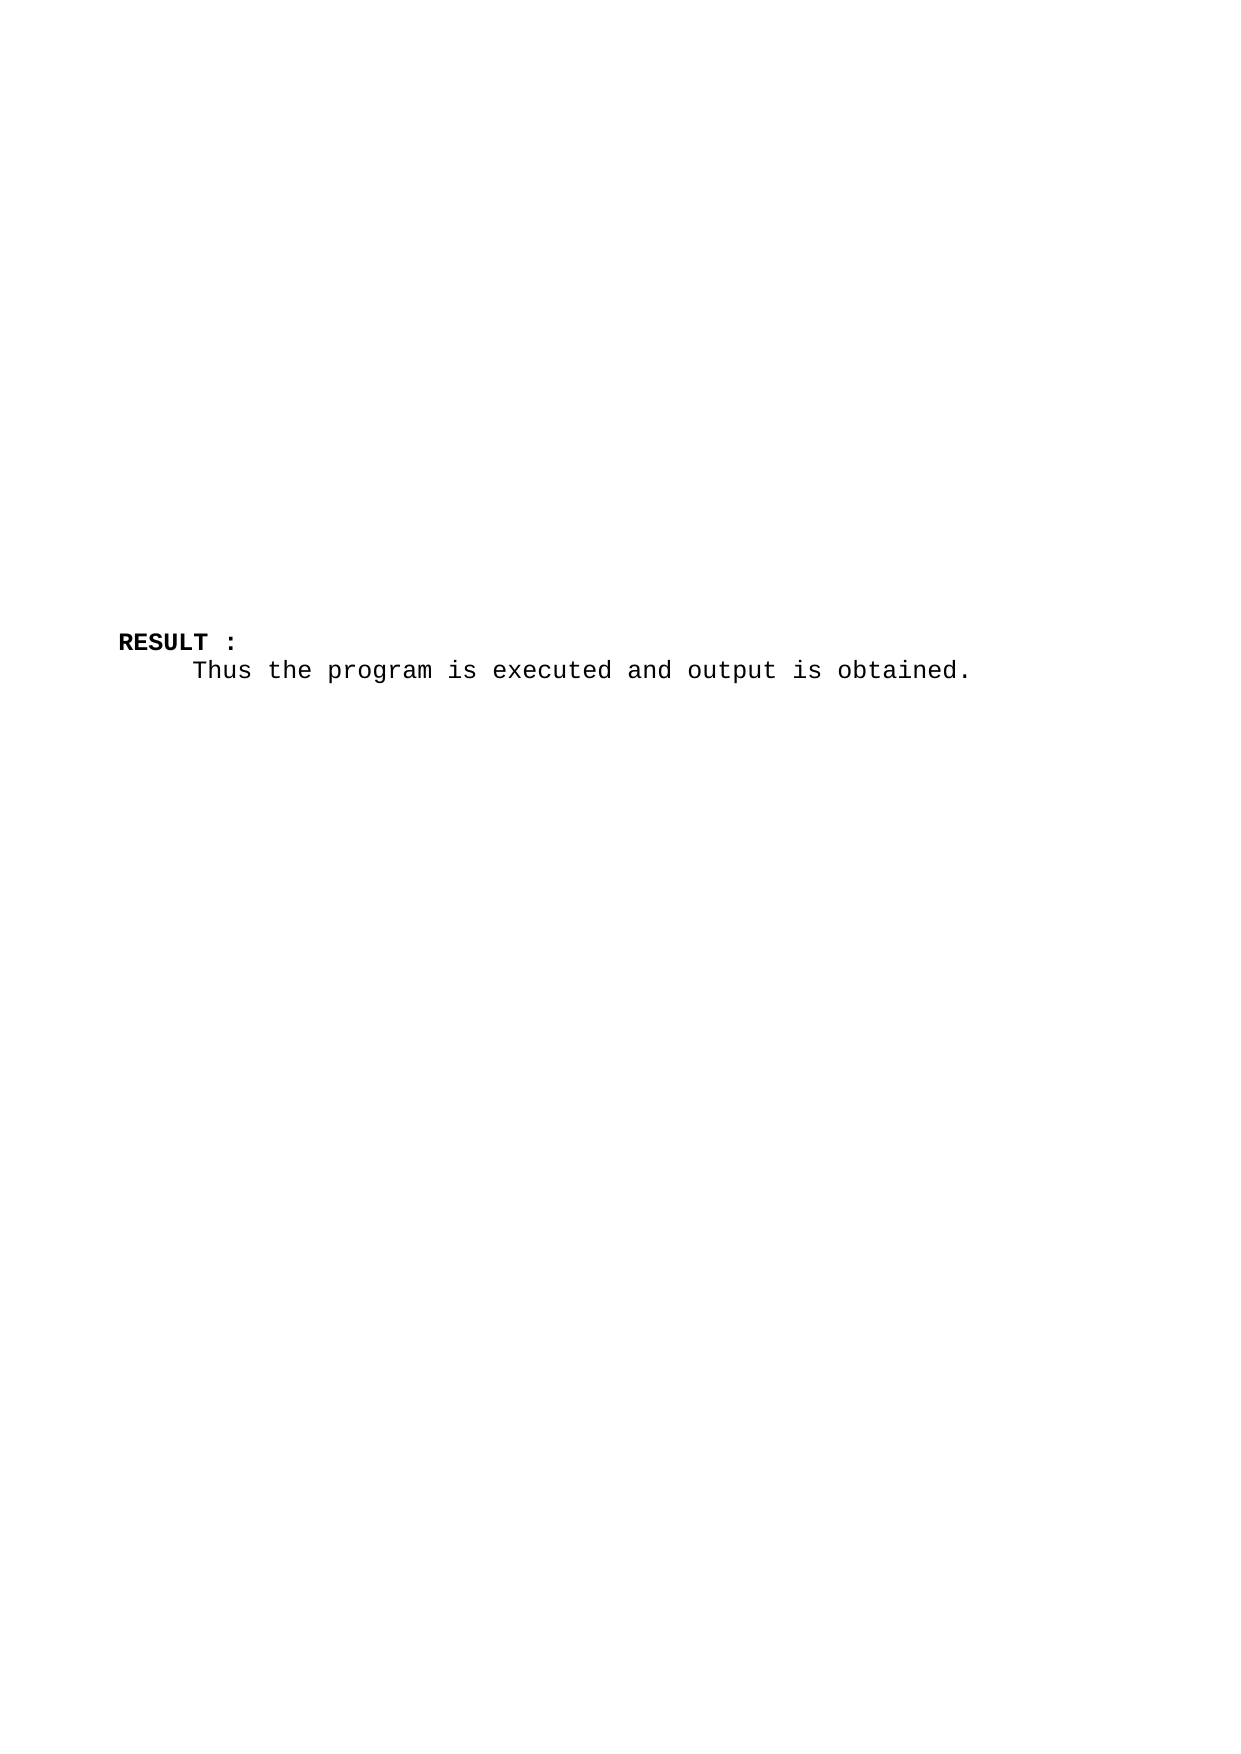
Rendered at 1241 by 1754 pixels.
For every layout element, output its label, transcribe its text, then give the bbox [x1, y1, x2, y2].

text Thus the program is executed and output is obtained. [118, 657, 1122, 686]
text RESULT : [118, 629, 1122, 657]
